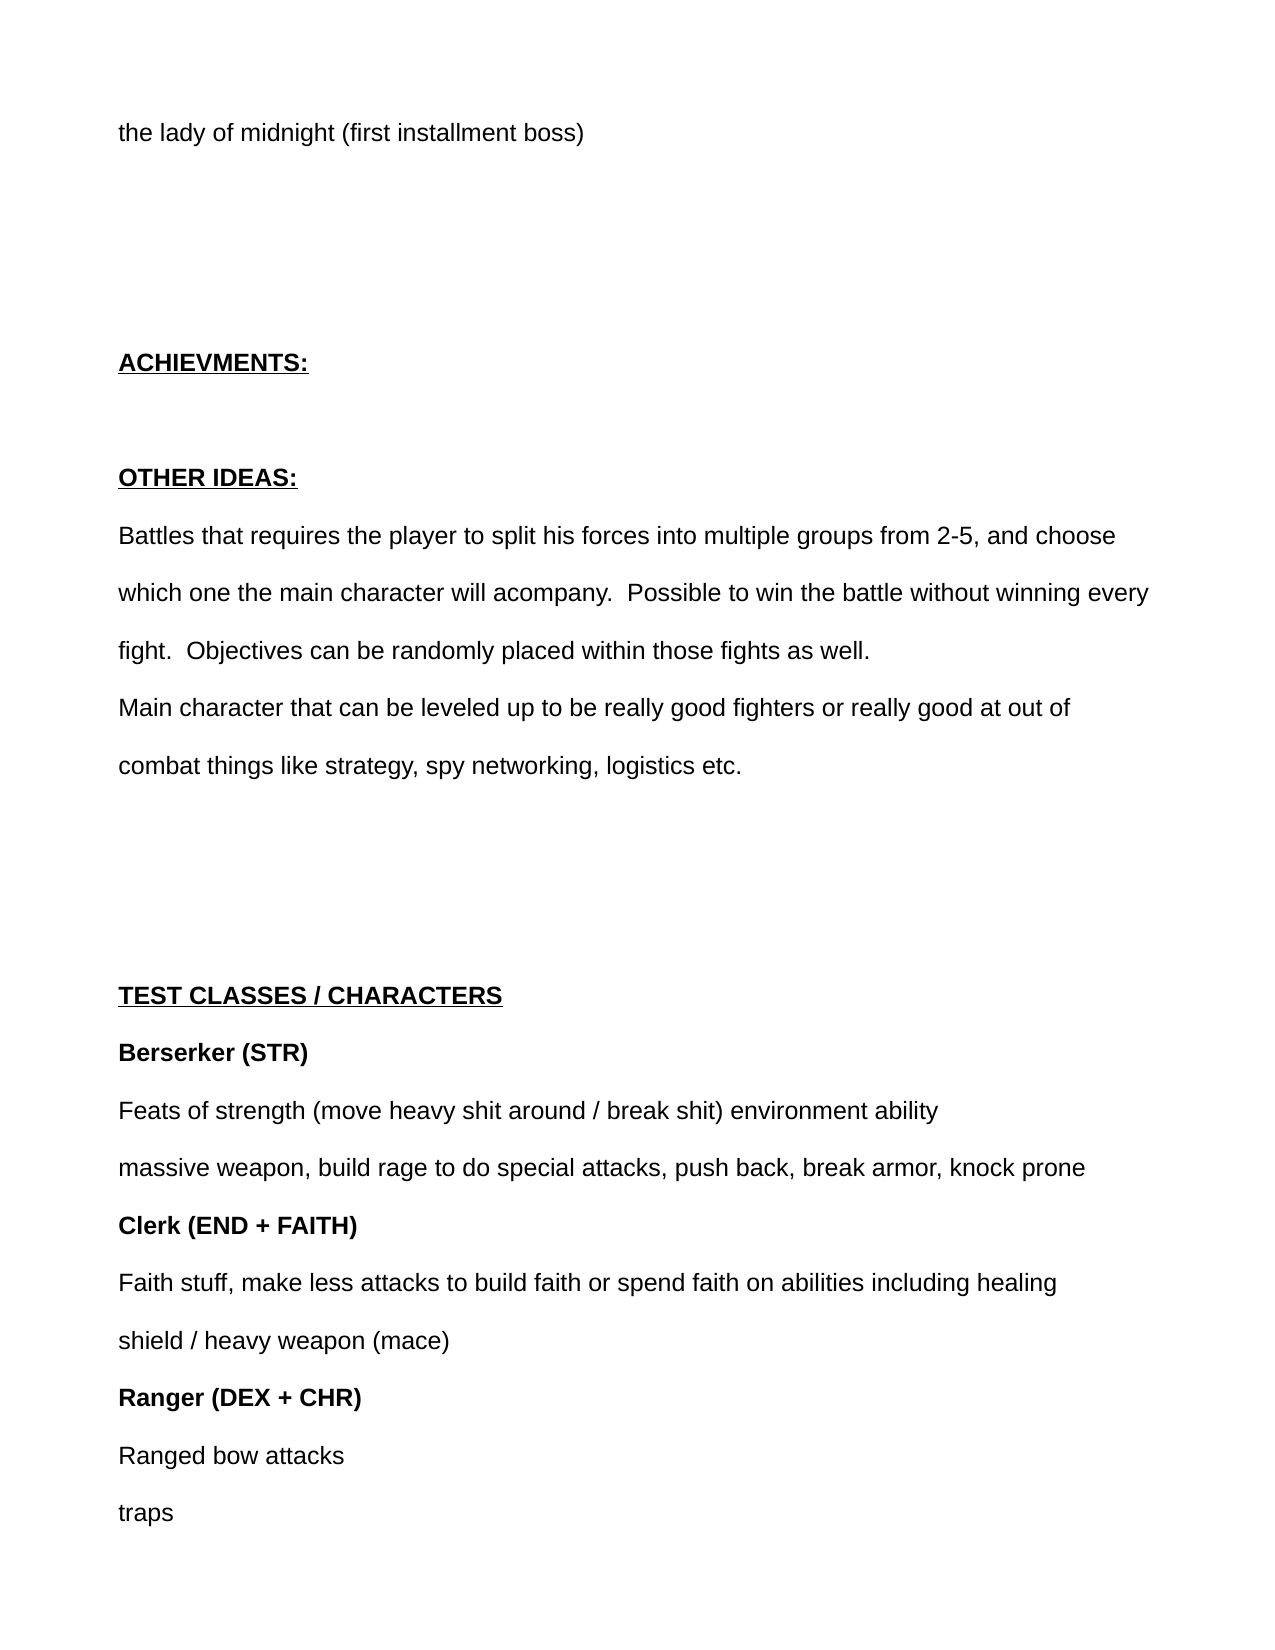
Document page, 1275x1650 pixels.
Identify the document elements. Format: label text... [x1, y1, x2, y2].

text Ranged bow attacks [118, 1441, 1157, 1469]
text Berserker (STR) [118, 1038, 1157, 1067]
text massive weapon, build rage to do special attacks, push back, break armor, knock prone [118, 1153, 1157, 1182]
text Faith stuff, make less attacks to build faith or spend faith on abilities including healing [118, 1268, 1157, 1297]
text the lady of midnight (first installment boss) [118, 118, 1157, 147]
text shield / heavy weapon (mace) [118, 1326, 1157, 1354]
text Battles that requires the player to split his forces into multiple groups from 2-5, and choose which one the main character will acompany. Possible to win the battle without winning every fight. Objectives can be randomly placed within those fights as well. [118, 521, 1157, 664]
text OTHER IDEAS: [118, 463, 1157, 492]
text TEST CLASSES / CHARACTERS [118, 981, 1157, 1009]
text ACHIEVMENTS: [118, 348, 1157, 377]
text Feats of strength (move heavy shit around / break shit) environment ability [118, 1096, 1157, 1124]
text Ranger (DEX + CHR) [118, 1383, 1157, 1412]
text Clerk (END + FAITH) [118, 1211, 1157, 1239]
text traps [118, 1498, 1157, 1527]
text Main character that can be leveled up to be really good fighters or really good at out of combat things like strategy, spy networking, logistics etc. [118, 693, 1157, 779]
